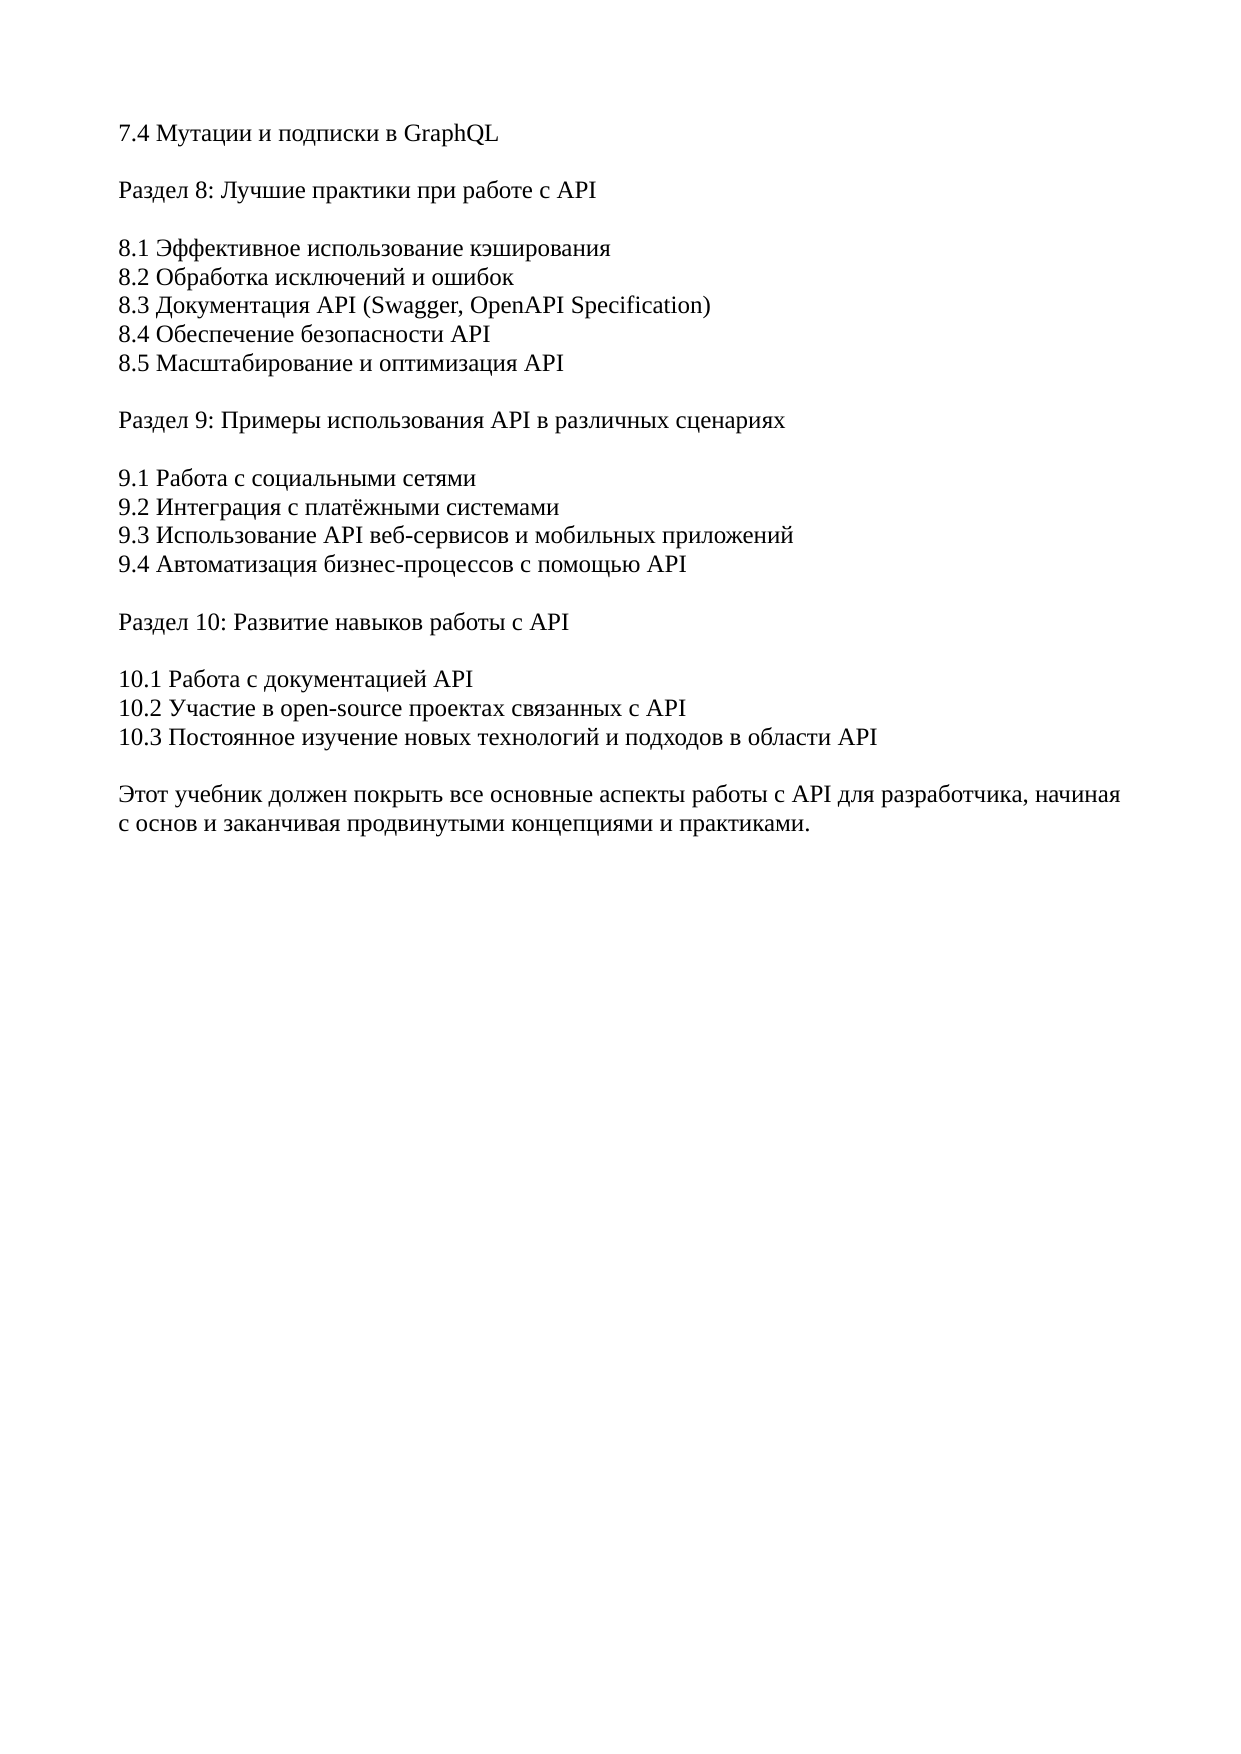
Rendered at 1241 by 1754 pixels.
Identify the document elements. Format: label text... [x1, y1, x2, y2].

text 7.4 Мутации и подписки в GraphQL [118, 118, 1122, 147]
text 9.1 Работа с социальными сетями [118, 463, 1122, 492]
text 10.1 Работа с документацией API [118, 664, 1122, 693]
text Раздел 10: Развитие навыков работы с API [118, 607, 1122, 636]
text Раздел 9: Примеры использования API в различных сценариях [118, 406, 1122, 434]
text 10.2 Участие в open-source проектах связанных с API [118, 693, 1122, 722]
text 8.2 Обработка исключений и ошибок [118, 262, 1122, 291]
text Раздел 8: Лучшие практики при работе с API [118, 176, 1122, 204]
text 8.5 Масштабирование и оптимизация API [118, 348, 1122, 377]
text 8.1 Эффективное использование кэширования [118, 233, 1122, 262]
text 10.3 Постоянное изучение новых технологий и подходов в области API [118, 722, 1122, 751]
text 9.2 Интеграция с платёжными системами [118, 492, 1122, 521]
text 8.4 Обеспечение безопасности API [118, 319, 1122, 348]
text 9.4 Автоматизация бизнес-процессов с помощью API [118, 549, 1122, 578]
text 9.3 Использование API веб-сервисов и мобильных приложений [118, 521, 1122, 549]
text Этот учебник должен покрыть все основные аспекты работы с API для разработчика, начиная с основ и заканчивая продвинутыми концепциями и практиками. [118, 779, 1122, 837]
text 8.3 Документация API (Swagger, OpenAPI Specification) [118, 291, 1122, 319]
